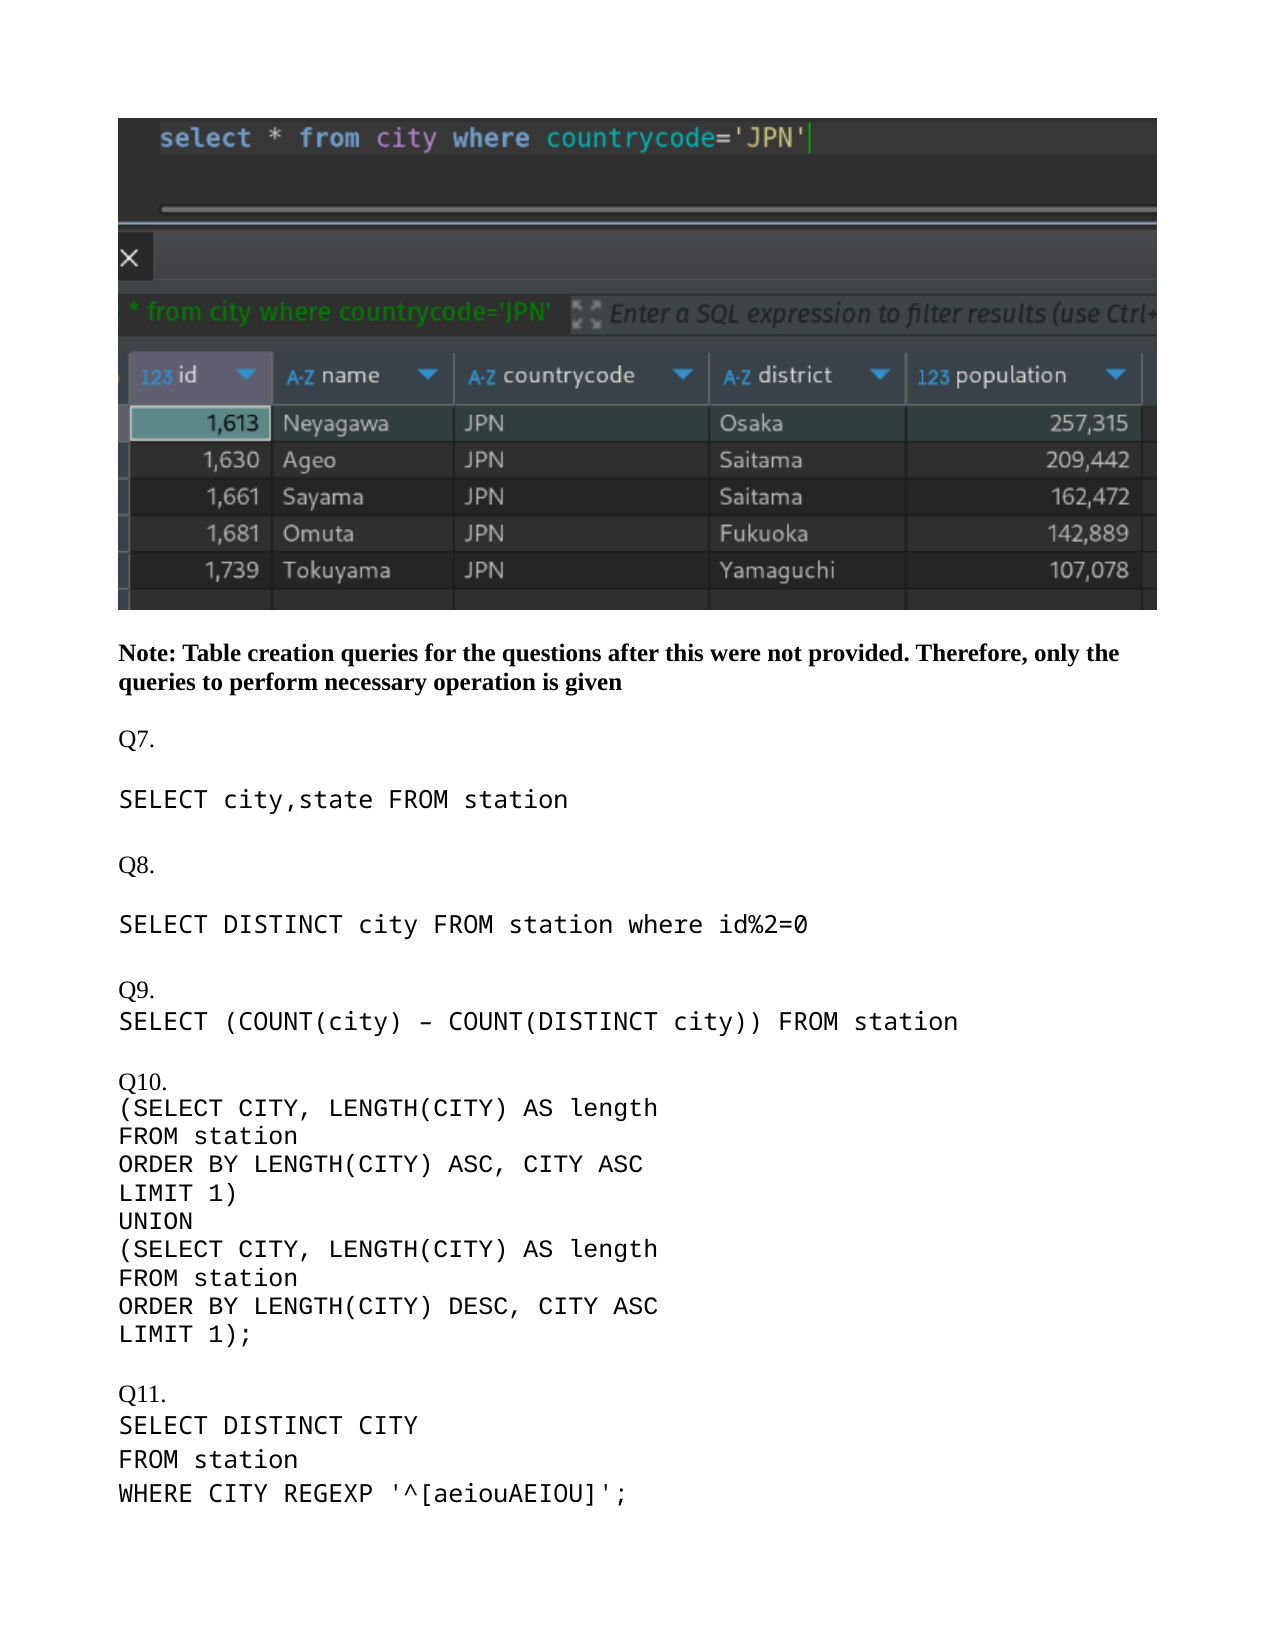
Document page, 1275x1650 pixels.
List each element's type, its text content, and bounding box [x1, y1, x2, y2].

picture [118, 118, 1157, 610]
text SELECT DISTINCT CITY [118, 1408, 1157, 1442]
text FROM station [118, 1265, 1157, 1294]
text Q9. [118, 975, 1157, 1004]
text SELECT (COUNT(city) – COUNT(DISTINCT city)) FROM station [118, 1004, 1157, 1038]
text LIMIT 1); [118, 1322, 1157, 1350]
text Q11. [118, 1379, 1157, 1408]
text UNION [118, 1209, 1157, 1237]
text LIMIT 1) [118, 1180, 1157, 1209]
text SELECT city,state FROM station [118, 782, 1157, 816]
text FROM station [118, 1124, 1157, 1152]
text Q10. [118, 1067, 1157, 1095]
text SELECT DISTINCT city FROM station where id%2=0 [118, 907, 1157, 941]
text WHERE CITY REGEXP '^[aeiouAEIOU]'; [118, 1476, 1157, 1510]
text (SELECT CITY, LENGTH(CITY) AS length [118, 1095, 1157, 1124]
text Note: Table creation queries for the questions after this were not provided. Therefore, only the queries to perform necessary operation is given [118, 638, 1157, 696]
text Q8. [118, 850, 1157, 878]
text ORDER BY LENGTH(CITY) DESC, CITY ASC [118, 1294, 1157, 1322]
text Q7. [118, 724, 1157, 753]
text FROM station [118, 1442, 1157, 1476]
text (SELECT CITY, LENGTH(CITY) AS length [118, 1237, 1157, 1265]
text ORDER BY LENGTH(CITY) ASC, CITY ASC [118, 1152, 1157, 1180]
